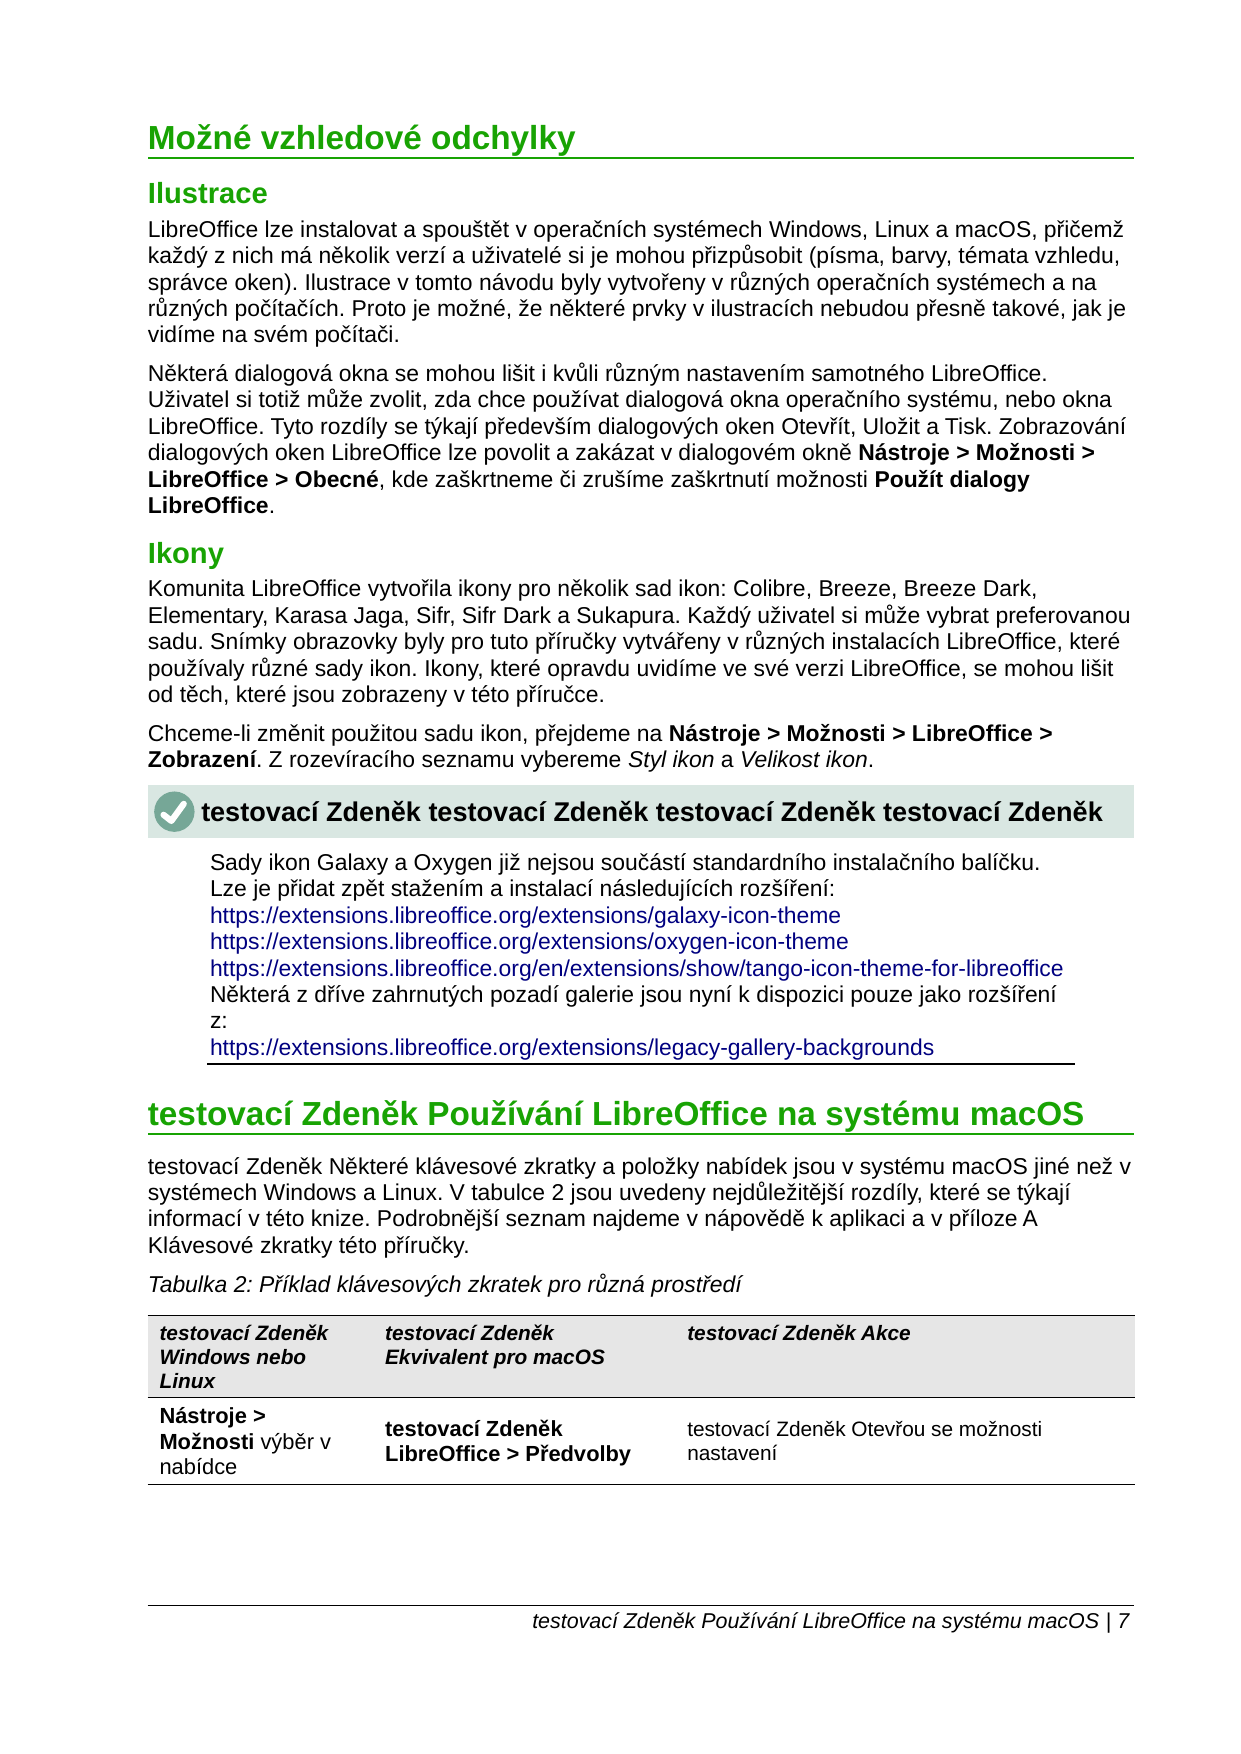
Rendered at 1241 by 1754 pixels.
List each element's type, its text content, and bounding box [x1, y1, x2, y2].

table_cell Nástroje > Možnosti výběr v nabídce [148, 1398, 373, 1484]
table_cell testovací Zdeněk LibreOffice > Předvolby [373, 1398, 675, 1484]
table_header testovací Zdeněk Windows nebo Linux [148, 1316, 373, 1397]
subtitle Ikony [148, 536, 1134, 569]
subtitle testovací Zdeněk testovací Zdeněk testovací Zdeněk testovací Zdeněk [148, 785, 1134, 838]
text Některá dialogová okna se mohou lišit i kvůli různým nastavením samotného LibreOffice. Uživatel si totiž může zvolit, zda chce používat dialogová okna operačního systému, nebo okna LibreOffice. Tyto rozdíly se týkají především dialogových oken Otevřít, Uložit a Tisk. Zobrazování dialogových oken LibreOffice lze povolit a zakázat v dialogovém okně Nástroje > Možnosti > LibreOffice > Obecné, kde zaškrtneme či zrušíme zaškrtnutí možnosti Použít dialogy LibreOffice. [148, 360, 1134, 518]
text testovací Zdeněk Některé klávesové zkratky a položky nabídek jsou v systému macOS jiné než v systémech Windows a Linux. V tabulce 2 jsou uvedeny nejdůležitější rozdíly, které se týkají informací v této knize. Podrobnější seznam najdeme v nápovědě k aplikaci a v příloze A Klávesové zkratky této příručky. [148, 1153, 1134, 1258]
subtitle Ilustrace [148, 176, 1134, 210]
table_header testovací Zdeněk Akce [675, 1316, 1135, 1397]
text Chceme-li změnit použitou sadu ikon, přejdeme na Nástroje > Možnosti > LibreOffice > Zobrazení. Z rozevíracího seznamu vybereme Styl ikon a Velikost ikon. [148, 720, 1134, 772]
text Tabulka 2: Příklad klávesových zkratek pro různá prostředí [148, 1271, 1134, 1297]
table_header testovací Zdeněk Ekvivalent pro macOS [373, 1316, 675, 1397]
subtitle Možné vzhledové odchylky [148, 118, 1134, 157]
subtitle testovací Zdeněk Používání LibreOffice na systému macOS [148, 1094, 1134, 1133]
text LibreOffice lze instalovat a spouštět v operačních systémech Windows, Linux a macOS, přičemž každý z nich má několik verzí a uživatelé si je mohou přizpůsobit (písma, barvy, témata vzhledu, správce oken). Ilustrace v tomto návodu byly vytvořeny v různých operačních systémech a na různých počítačích. Proto je možné, že některé prvky v ilustracích nebudou přesně takové, jak je vidíme na svém počítači. [148, 216, 1134, 348]
table_cell testovací Zdeněk Otevřou se možnosti nastavení [675, 1398, 1135, 1484]
text Komunita LibreOffice vytvořila ikony pro několik sad ikon: Colibre, Breeze, Breeze Dark, Elementary, Karasa Jaga, Sifr, Sifr Dark a Sukapura. Každý uživatel si může vybrat preferovanou sadu. Snímky obrazovky byly pro tuto příručky vytvářeny v různých instalacích LibreOffice, které používaly různé sady ikon. Ikony, které opravdu uvidíme ve své verzi LibreOffice, se mohou lišit od těch, které jsou zobrazeny v této příručce. [148, 575, 1134, 707]
text Sady ikon Galaxy a Oxygen již nejsou součástí standardního instalačního balíčku. Lze je přidat zpět stažením a instalací následujících rozšíření: https://extensions.libreoffice.org/extensions/galaxy-icon-theme https://extensions.libreoffice.org/extensions/oxygen-icon-theme https://extensions.libreoffice.org/en/extensions/show/tango-icon-theme-for-libreoffice Některá z dříve zahrnutých pozadí galerie jsou nyní k dispozici pouze jako rozšíření z: https://extensions.libreoffice.org/extensions/legacy-gallery-backgrounds [207, 846, 1075, 1063]
